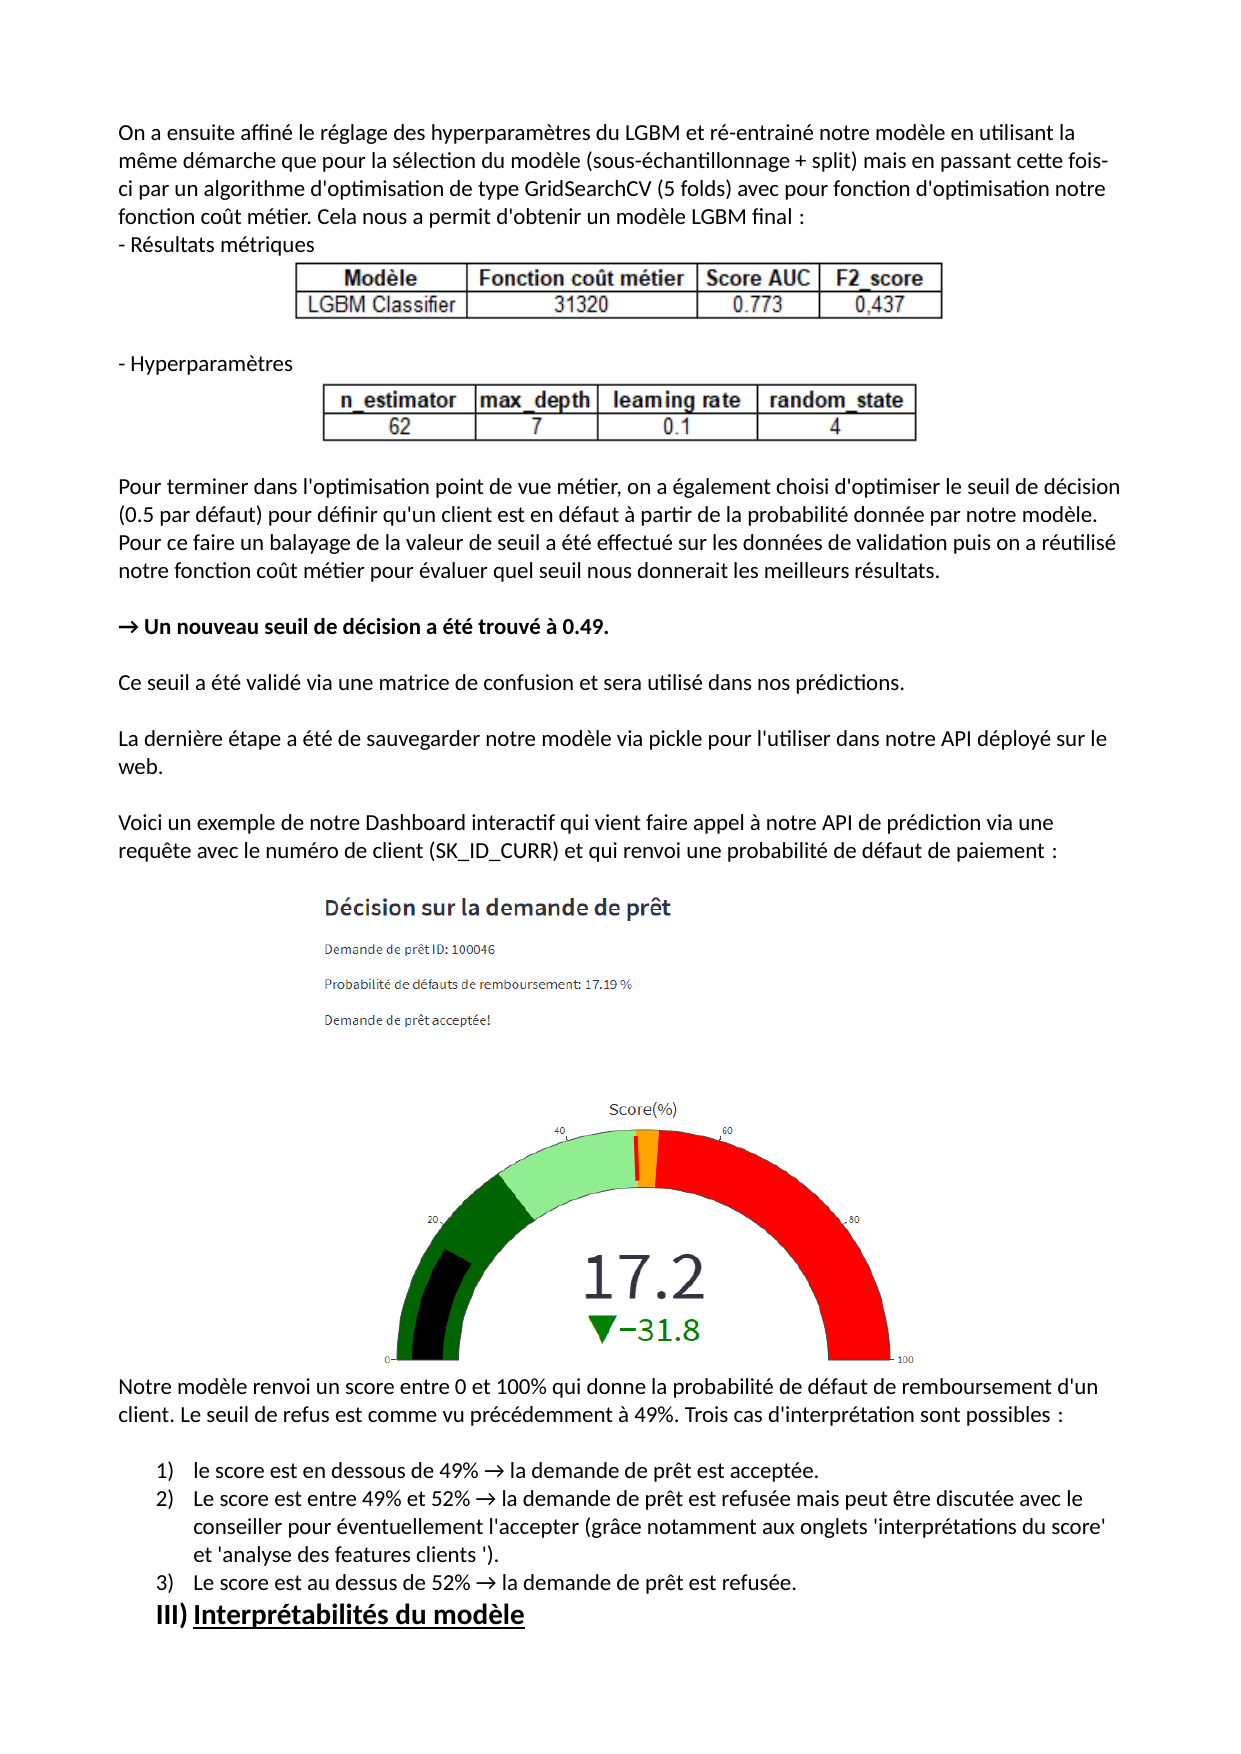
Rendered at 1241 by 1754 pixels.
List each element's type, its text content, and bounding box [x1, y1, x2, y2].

text - Hyperparamètres [118, 349, 1122, 377]
text On a ensuite affiné le réglage des hyperparamètres du LGBM et ré-entrainé notre modèle en utilisant la même démarche que pour la sélection du modèle (sous-échantillonnage + split) mais en passant cette fois-ci par un algorithme d'optimisation de type GridSearchCV (5 folds) avec pour fonction d'optimisation notre fonction coût métier. Cela nous a permit d'obtenir un modèle LGBM final : [118, 118, 1122, 230]
text Voici un exemple de notre Dashboard interactif qui vient faire appel à notre API de prédiction via une requête avec le numéro de client (SK_ID_CURR) et qui renvoi une probabilité de défaut de paiement : [118, 808, 1122, 864]
text - Résultats métriques [118, 230, 1122, 258]
text Pour ce faire un balayage de la valeur de seuil a été effectué sur les données de validation puis on a réutilisé notre fonction coût métier pour évaluer quel seuil nous donnerait les meilleurs résultats. [118, 528, 1122, 584]
text Pour terminer dans l'optimisation point de vue métier, on a également choisi d'optimiser le seuil de décision (0.5 par défaut) pour définir qu'un client est en défaut à partir de la probabilité donnée par notre modèle. [118, 472, 1122, 528]
list le score est en dessous de 49% → la demande de prêt est acceptée. [156, 1456, 1122, 1484]
list Le score est entre 49% et 52% → la demande de prêt est refusée mais peut être discutée avec le conseiller pour éventuellement l'accepter (grâce notamment aux onglets 'interprétations du score' et 'analyse des features clients '). [156, 1484, 1122, 1568]
text Ce seuil a été validé via une matrice de confusion et sera utilisé dans nos prédictions. [118, 668, 1122, 696]
text Notre modèle renvoi un score entre 0 et 100% qui donne la probabilité de défaut de remboursement d'un client. Le seuil de refus est comme vu précédemment à 49%. Trois cas d'interprétation sont possibles : [118, 892, 1122, 1428]
text La dernière étape a été de sauvegarder notre modèle via pickle pour l'utiliser dans notre API déployé sur le web. [118, 724, 1122, 780]
list Le score est au dessus de 52% → la demande de prêt est refusée. [156, 1568, 1122, 1596]
text → Un nouveau seuil de décision a été trouvé à 0.49. [118, 612, 1122, 640]
list Interprétabilités du modèle [156, 1596, 1122, 1632]
